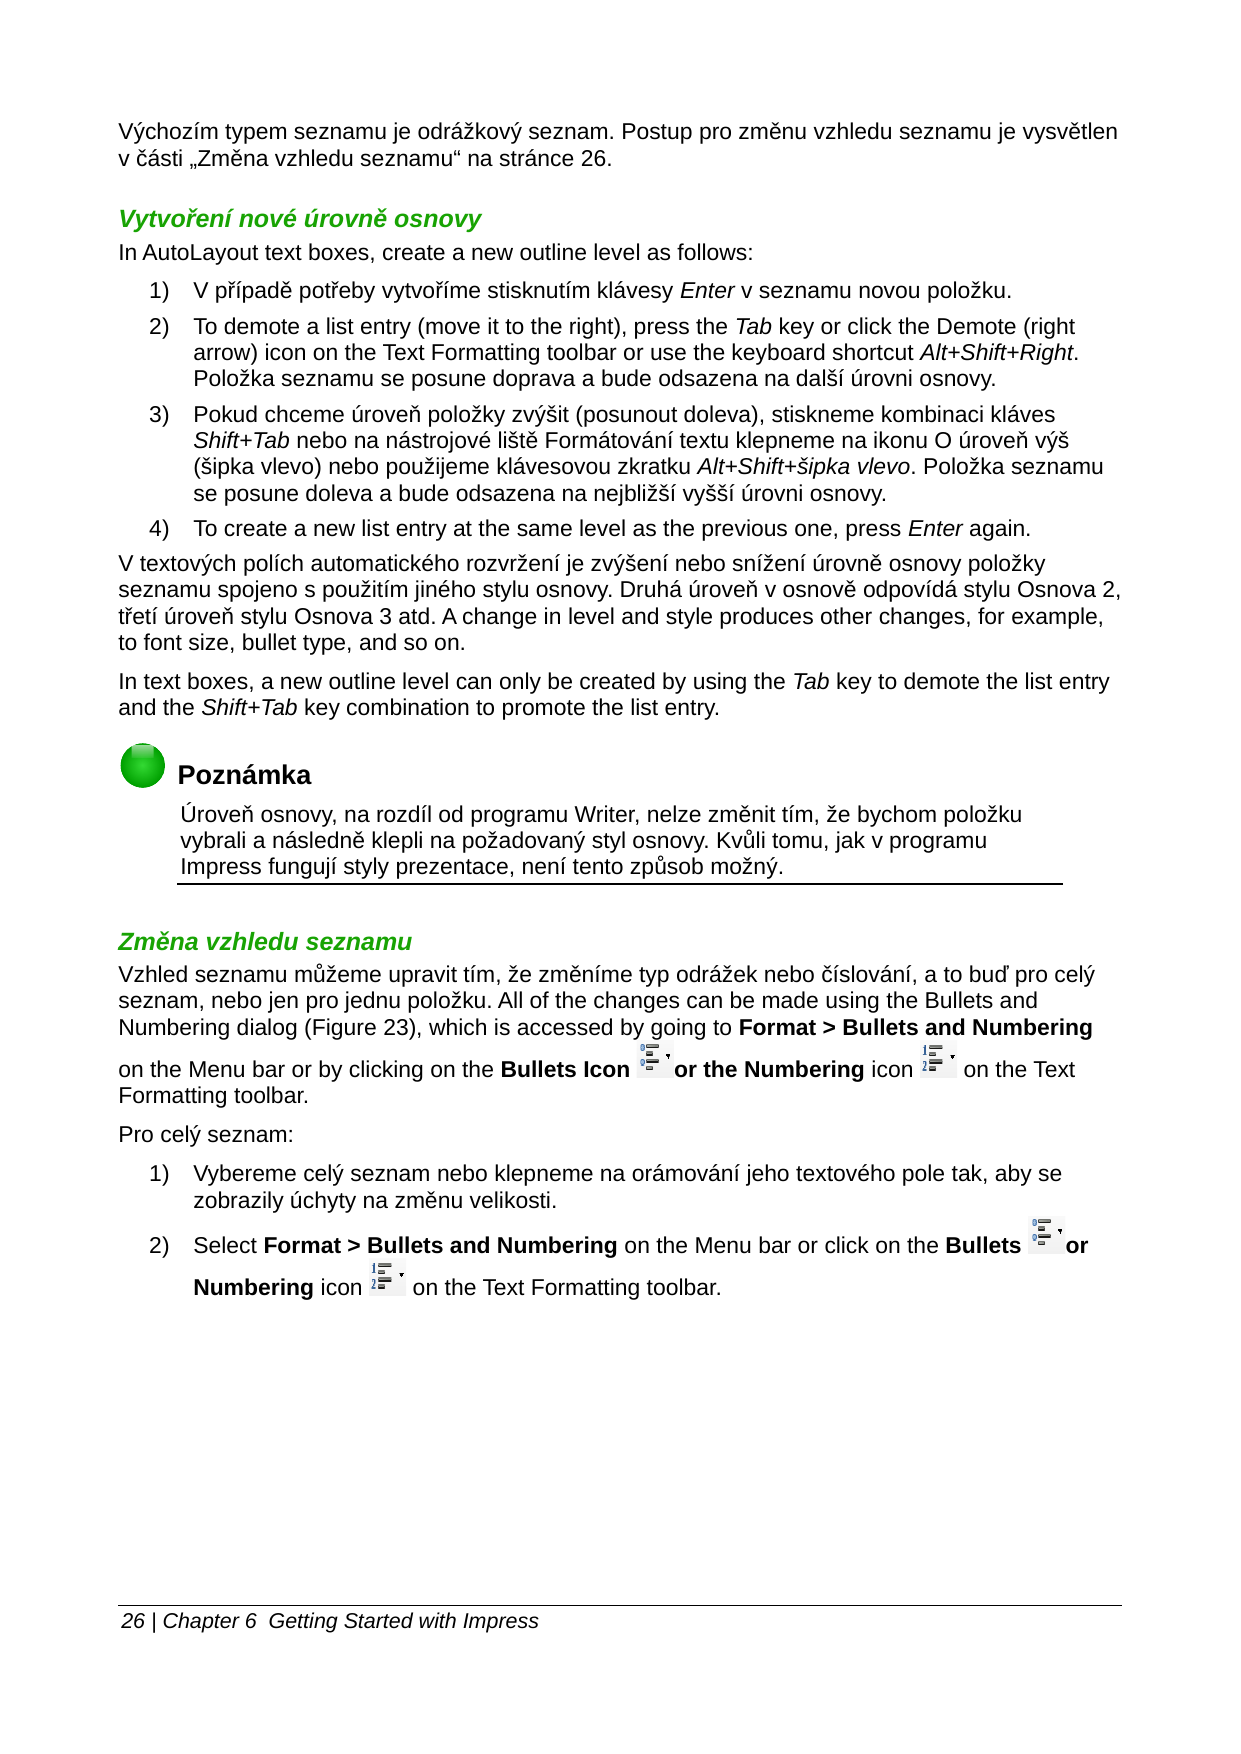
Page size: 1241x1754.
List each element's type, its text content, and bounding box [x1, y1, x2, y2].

subtitle Vytvoření nové úrovně osnovy [118, 204, 1122, 233]
list In AutoLayout text boxes, create a new outline level as follows: [118, 239, 1122, 265]
text Výchozím typem seznamu je odrážkový seznam. Postup pro změnu vzhledu seznamu je vysvětlen v části „Změna vzhledu seznamu “ na stránce 24. [118, 118, 1122, 171]
text Úroveň osnovy, na rozdíl od programu Writer, nelze změnit tím, že bychom položku vybrali a následně klepli na požadovaný styl osnovy. Kvůli tomu, jak v programu Impress fungují styly prezentace, není tento způsob možný. [177, 798, 1063, 883]
list Vybereme celý seznam nebo klepneme na orámování jeho textového pole tak, aby se zobrazily úchyty na změnu velikosti. [169, 1160, 1122, 1213]
text V textových polích automatického rozvržení je zvýšení nebo snížení úrovně osnovy položky seznamu spojeno s použitím jiného stylu osnovy. Druhá úroveň v osnově odpovídá stylu Osnova 2, třetí úroveň stylu Osnova 3 atd. A change in level and style produces other changes, for example, to font size, bullet type, and so on. [118, 550, 1122, 656]
subtitle Poznámka [118, 741, 1122, 790]
subtitle Změna vzhledu seznamu [118, 926, 1122, 955]
list Pokud chceme úroveň položky zvýšit (posunout doleva), stiskneme kombinaci kláves Shift+Tab nebo na nástrojové liště Formátování textu klepneme na ikonu O úroveň výš (šipka vlevo) nebo použijeme klávesovou zkratku Alt+Shift+šipka vlevo. Položka seznamu se posune doleva a bude odsazena na nejbližší vyšší úrovni osnovy. [169, 401, 1122, 506]
list To demote a list entry (move it to the right), press the Tab key or click the Demote (right arrow) icon on the Text Formatting toolbar or use the keyboard shortcut Alt+Shift+Right. Položka seznamu se posune doprava a bude odsazena na další úrovni osnovy. [169, 313, 1122, 392]
list Select Format > Bullets and Numbering on the Menu bar or click on the Bullets or Numbering icon on the Text Formatting toolbar. [169, 1216, 1122, 1301]
list V případě potřeby vytvoříme stisknutím klávesy Enter v seznamu novou položku. [169, 277, 1122, 304]
list To create a new list entry at the same level as the previous one, press Enter again. [169, 515, 1122, 541]
text Vzhled seznamu můžeme upravit tím, že změníme typ odrážek nebo číslování, a to buď pro celý seznam, nebo jen pro jednu položku. All of the changes can be made using the Bullets and Numbering dialog (Figure 23), which is accessed by going to Format > Bullets and Numbering on the Menu bar or by clicking on the Bullets Icon or the Numbering icon on the Text Formatting toolbar. [118, 961, 1122, 1109]
text In text boxes, a new outline level can only be created by using the Tab key to demote the list entry and the Shift+Tab key combination to promote the list entry. [118, 668, 1122, 721]
list Pro celý seznam: [118, 1121, 1122, 1148]
